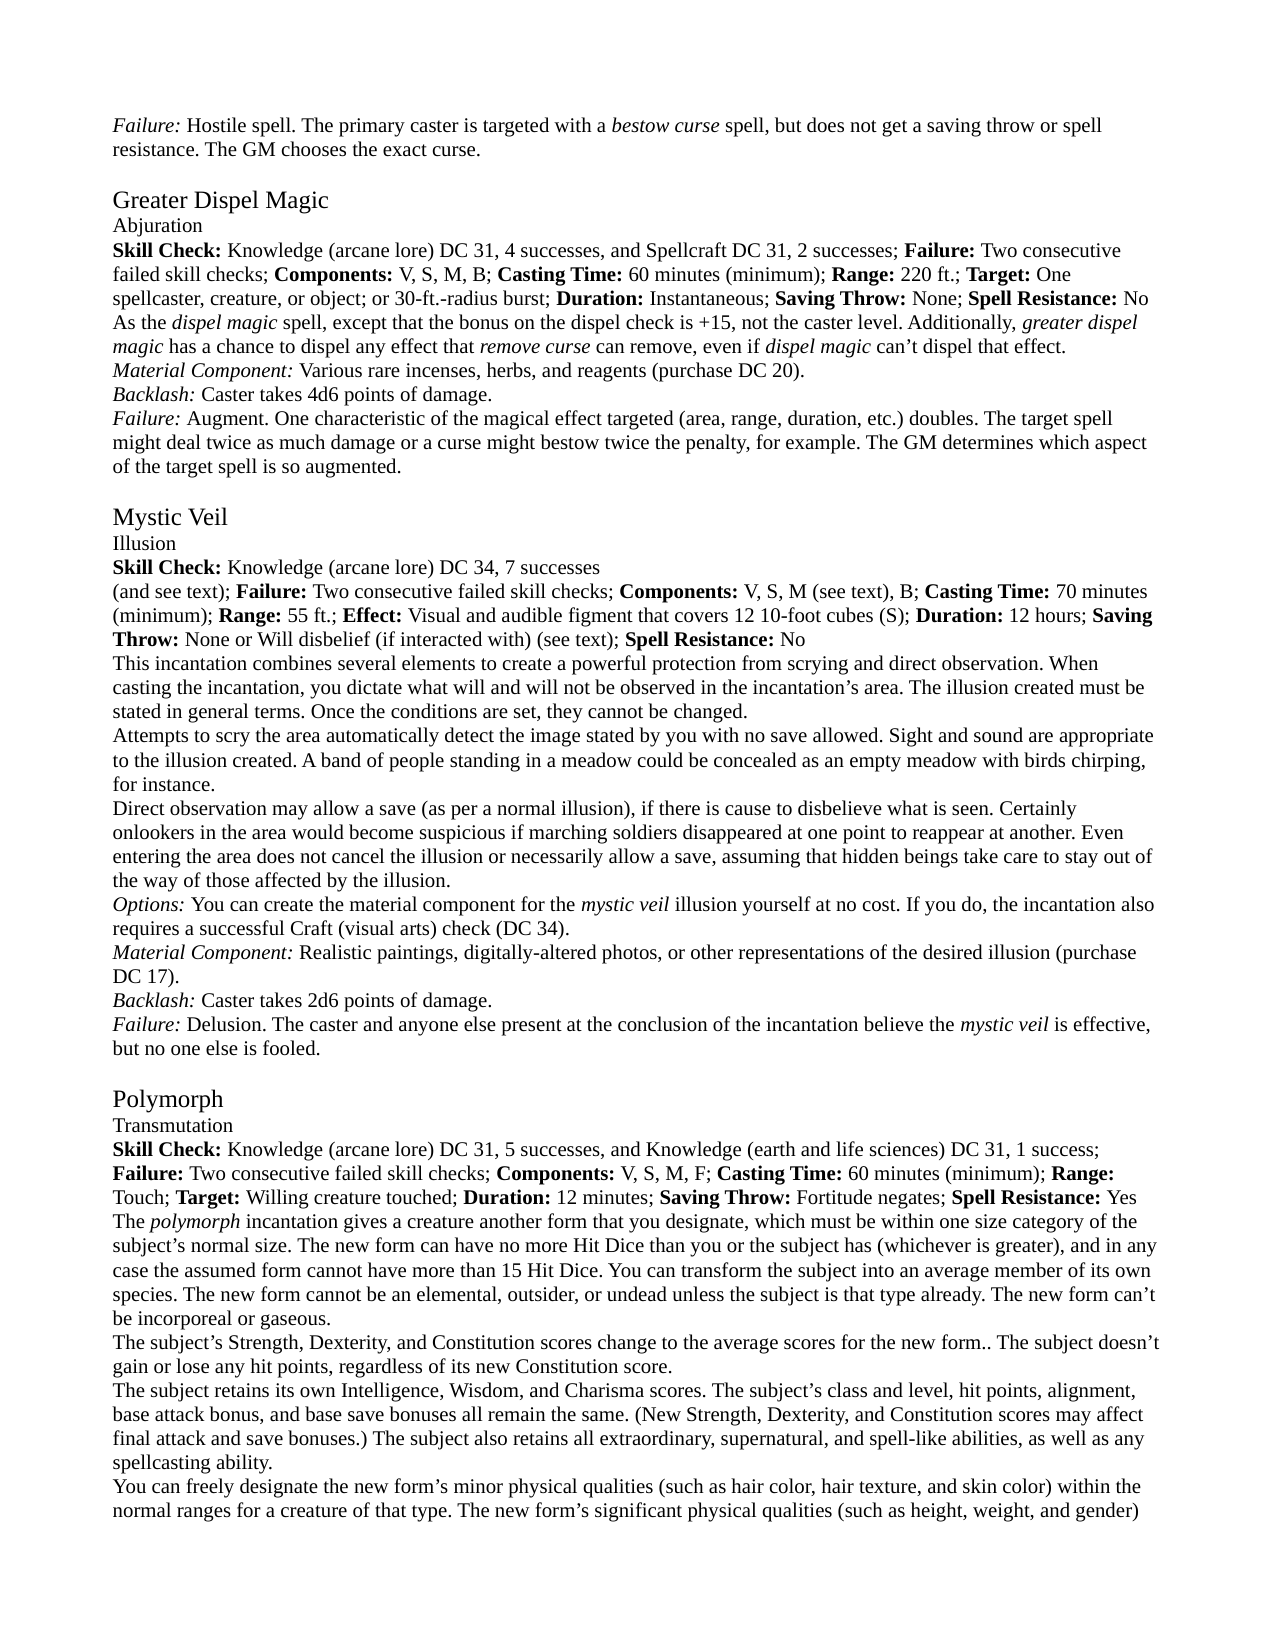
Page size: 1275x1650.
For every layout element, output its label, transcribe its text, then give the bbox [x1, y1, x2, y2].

text Illusion [112, 531, 1162, 555]
text Options: You can create the material component for the mystic veil illusion yourself at no cost. If you do, the incantation also requires a successful Craft (visual arts) check (DC 34). [112, 892, 1162, 940]
text You can freely designate the new form’s minor physical qualities (such as hair color, hair texture, and skin color) within the normal ranges for a creature of that type. The new form’s significant physical qualities (such as height, weight, and gender) [112, 1474, 1162, 1522]
text Skill Check: Knowledge (arcane lore) DC 31, 4 successes, and Spellcraft DC 31, 2 successes; Failure: Two consecutive failed skill checks; Components: V, S, M, B; Casting Time: 60 minutes (minimum); Range: 220 ft.; Target: One spellcaster, creature, or object; or 30-ft.-radius burst; Duration: Instantaneous; Saving Throw: None; Spell Resistance: No [112, 237, 1162, 310]
text Attempts to scry the area automatically detect the image stated by you with no save allowed. Sight and sound are appropriate to the illusion created. A band of people standing in a meadow could be concealed as an empty meadow with birds chirping, for instance. [112, 723, 1162, 796]
text (and see text); Failure: Two consecutive failed skill checks; Components: V, S, M (see text), B; Casting Time: 70 minutes (minimum); Range: 55 ft.; Effect: Visual and audible figment that covers 12 10-foot cubes (S); Duration: 12 hours; Saving Throw: None or Will disbelief (if interacted with) (see text); Spell Resistance: No [112, 579, 1162, 651]
text Material Component: Realistic paintings, digitally-altered photos, or other representations of the desired illusion (purchase DC 17). [112, 940, 1162, 988]
text The subject retains its own Intelligence, Wisdom, and Charisma scores. The subject’s class and level, hit points, alignment, base attack bonus, and base save bonuses all remain the same. (New Strength, Dexterity, and Constitution scores may affect final attack and save bonuses.) The subject also retains all extraordinary, supernatural, and spell-like abilities, as well as any spellcasting ability. [112, 1378, 1162, 1474]
text Direct observation may allow a save (as per a normal illusion), if there is cause to disbelieve what is seen. Certainly onlookers in the area would become suspicious if marching soldiers disappeared at one point to reappear at another. Even entering the area does not cancel the illusion or necessarily allow a save, assuming that hidden beings take care to stay out of the way of those affected by the illusion. [112, 796, 1162, 892]
text This incantation combines several elements to create a powerful protection from scrying and direct observation. When casting the incantation, you dictate what will and will not be observed in the incantation’s area. The illusion created must be stated in general terms. Once the conditions are set, they cannot be changed. [112, 651, 1162, 723]
text Skill Check: Knowledge (arcane lore) DC 34, 7 successes [112, 555, 1162, 579]
text Backlash: Caster takes 2d6 points of damage. [112, 988, 1162, 1012]
text Polymorph [112, 1084, 1162, 1113]
text Skill Check: Knowledge (arcane lore) DC 31, 5 successes, and Knowledge (earth and life sciences) DC 31, 1 success; Failure: Two consecutive failed skill checks; Components: V, S, M, F; Casting Time: 60 minutes (minimum); Range: Touch; Target: Willing creature touched; Duration: 12 minutes; Saving Throw: Fortitude negates; Spell Resistance: Yes [112, 1137, 1162, 1209]
text The polymorph incantation gives a creature another form that you designate, which must be within one size category of the subject’s normal size. The new form can have no more Hit Dice than you or the subject has (whichever is greater), and in any case the assumed form cannot have more than 15 Hit Dice. You can transform the subject into an average member of its own species. The new form cannot be an elemental, outsider, or undead unless the subject is that type already. The new form can’t be incorporeal or gaseous. [112, 1209, 1162, 1330]
text Failure: Hostile spell. The primary caster is targeted with a bestow curse spell, but does not get a saving throw or spell resistance. The GM chooses the exact curse. [112, 112, 1162, 161]
text Backlash: Caster takes 4d6 points of damage. [112, 382, 1162, 406]
text Failure: Delusion. The caster and anyone else present at the conclusion of the incantation believe the mystic veil is effective, but no one else is fooled. [112, 1012, 1162, 1060]
text Abjuration [112, 213, 1162, 237]
text Greater Dispel Magic [112, 185, 1162, 213]
text Material Component: Various rare incenses, herbs, and reagents (purchase DC 20). [112, 358, 1162, 382]
text Mystic Veil [112, 502, 1162, 531]
text The subject’s Strength, Dexterity, and Constitution scores change to the average scores for the new form.. The subject doesn’t gain or lose any hit points, regardless of its new Constitution score. [112, 1330, 1162, 1378]
text Failure: Augment. One characteristic of the magical effect targeted (area, range, duration, etc.) doubles. The target spell might deal twice as much damage or a curse might bestow twice the penalty, for example. The GM determines which aspect of the target spell is so augmented. [112, 406, 1162, 478]
text As the dispel magic spell, except that the bonus on the dispel check is +15, not the caster level. Additionally, greater dispel magic has a chance to dispel any effect that remove curse can remove, even if dispel magic can’t dispel that effect. [112, 310, 1162, 358]
text Transmutation [112, 1113, 1162, 1137]
